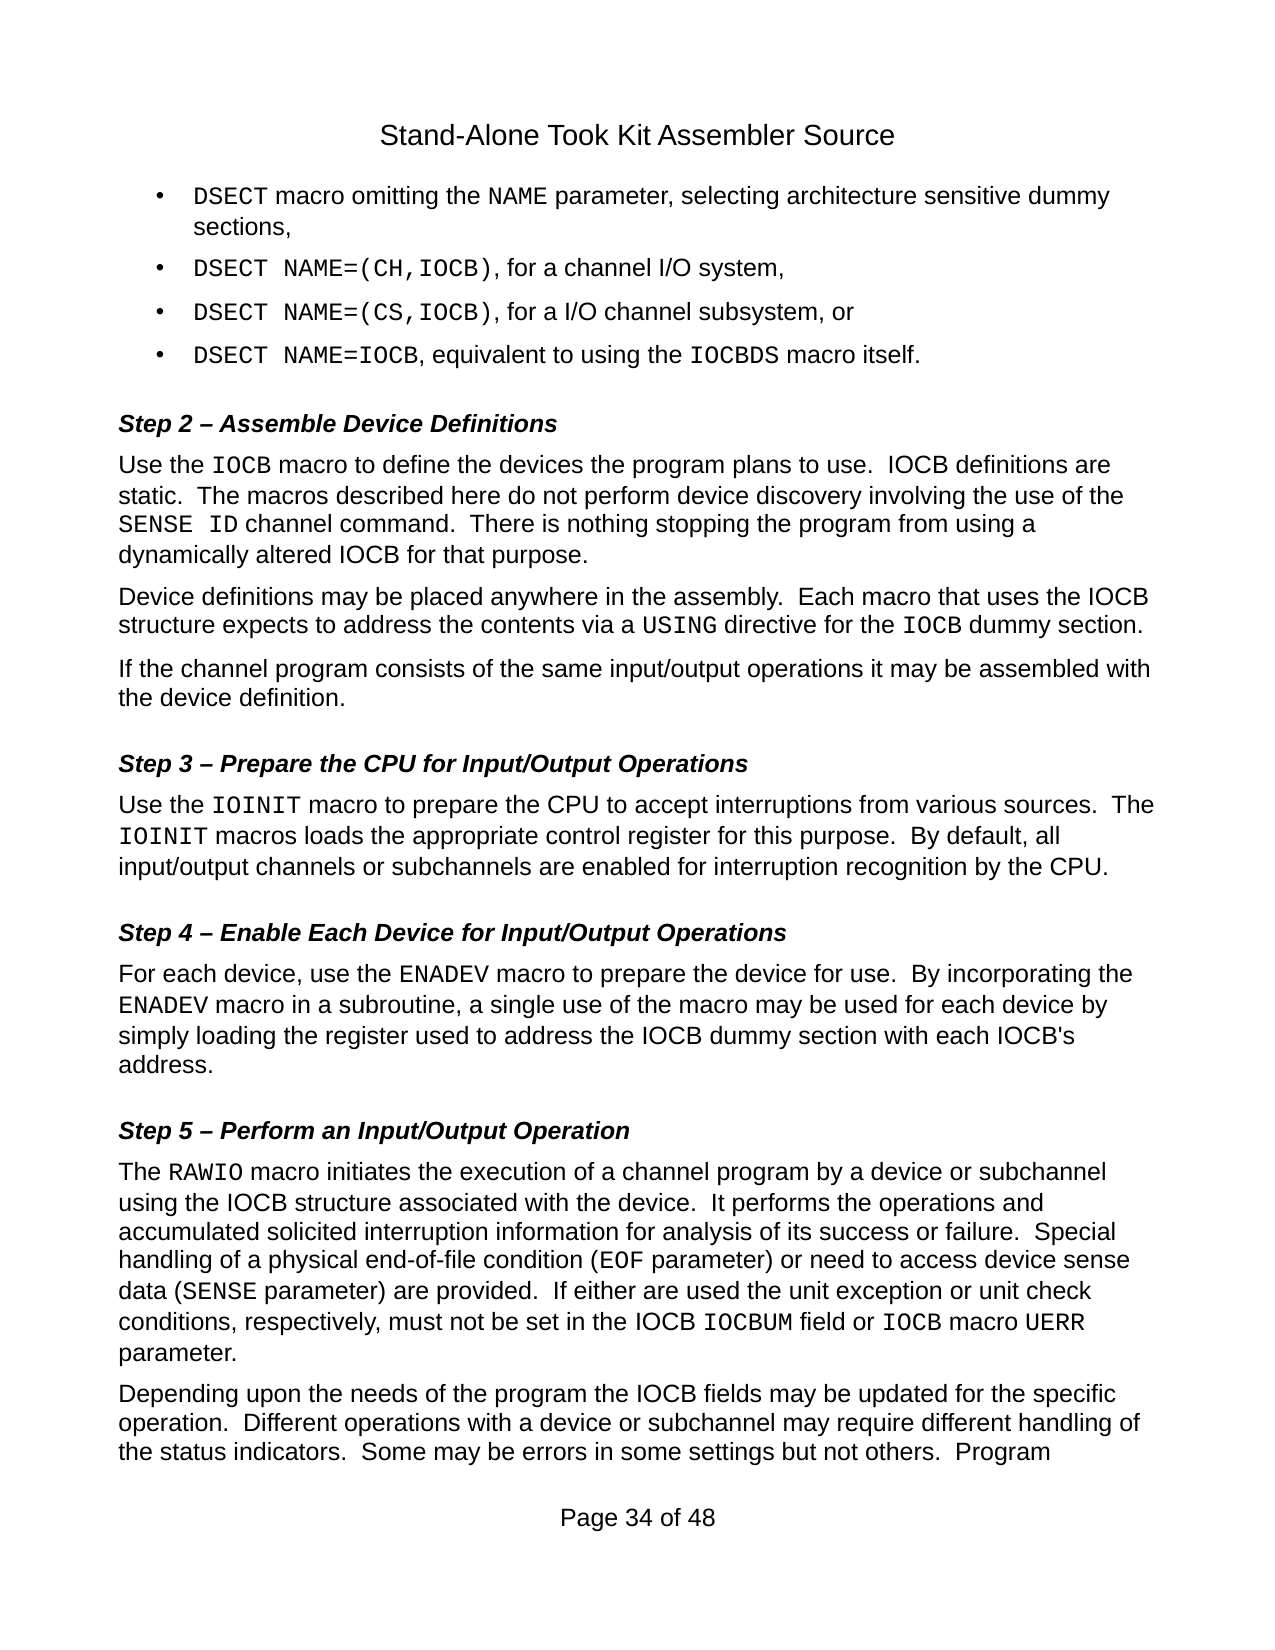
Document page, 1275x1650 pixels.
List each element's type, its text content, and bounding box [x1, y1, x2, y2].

text For each device, use the ENADEV macro to prepare the device for use. By incorporating the ENADEV macro in a subroutine, a single use of the macro may be used for each device by simply loading the register used to address the IOCB dummy section with each IOCB's address. [118, 959, 1157, 1078]
text Use the IOCB macro to define the devices the program plans to use. IOCB definitions are static. The macros described here do not perform device discovery involving the use of the SENSE ID channel command. There is nothing stopping the program from using a dynamically altered IOCB for that purpose. [118, 450, 1157, 569]
text If the channel program consists of the same input/output operations it may be assembled with the device definition. [118, 654, 1157, 711]
subtitle Step 4 – Enable Each Device for Input/Output Operations [118, 918, 1157, 946]
text Use the IOINIT macro to prepare the CPU to accept interruptions from various sources. The IOINIT macros loads the appropriate control register for this purpose. By default, all input/output channels or subchannels are enabled for interruption recognition by the CPU. [118, 790, 1157, 880]
list DSECT NAME=(CS,IOCB), for a I/O channel subsystem, or [156, 297, 1157, 328]
list DSECT NAME=IOCB, equivalent to using the IOCBDS macro itself. [156, 340, 1157, 371]
text Device definitions may be placed anywhere in the assembly. Each macro that uses the IOCB structure expects to address the contents via a USING directive for the IOCB dummy section. [118, 582, 1157, 641]
subtitle Step 3 – Prepare the CPU for Input/Output Operations [118, 749, 1157, 777]
subtitle Step 2 – Assemble Device Definitions [118, 409, 1157, 437]
text Depending upon the needs of the program the IOCB fields may be updated for the specific operation. Different operations with a device or subchannel may require different handling of the status indicators. Some may be errors in some settings but not others. Program [118, 1379, 1157, 1466]
list DSECT NAME=(CH,IOCB), for a channel I/O system, [156, 253, 1157, 284]
list DSECT macro omitting the NAME parameter, selecting architecture sensitive dummy sections, [156, 181, 1157, 241]
subtitle Step 5 – Perform an Input/Output Operation [118, 1116, 1157, 1144]
text The RAWIO macro initiates the execution of a channel program by a device or subchannel using the IOCB structure associated with the device. It performs the operations and accumulated solicited interruption information for analysis of its success or failure. Special handling of a physical end-of-file condition (EOF parameter) or need to access device sense data (SENSE parameter) are provided. If either are used the unit exception or unit check conditions, respectively, must not be set in the IOCB IOCBUM field or IOCB macro UERR parameter. [118, 1157, 1157, 1367]
